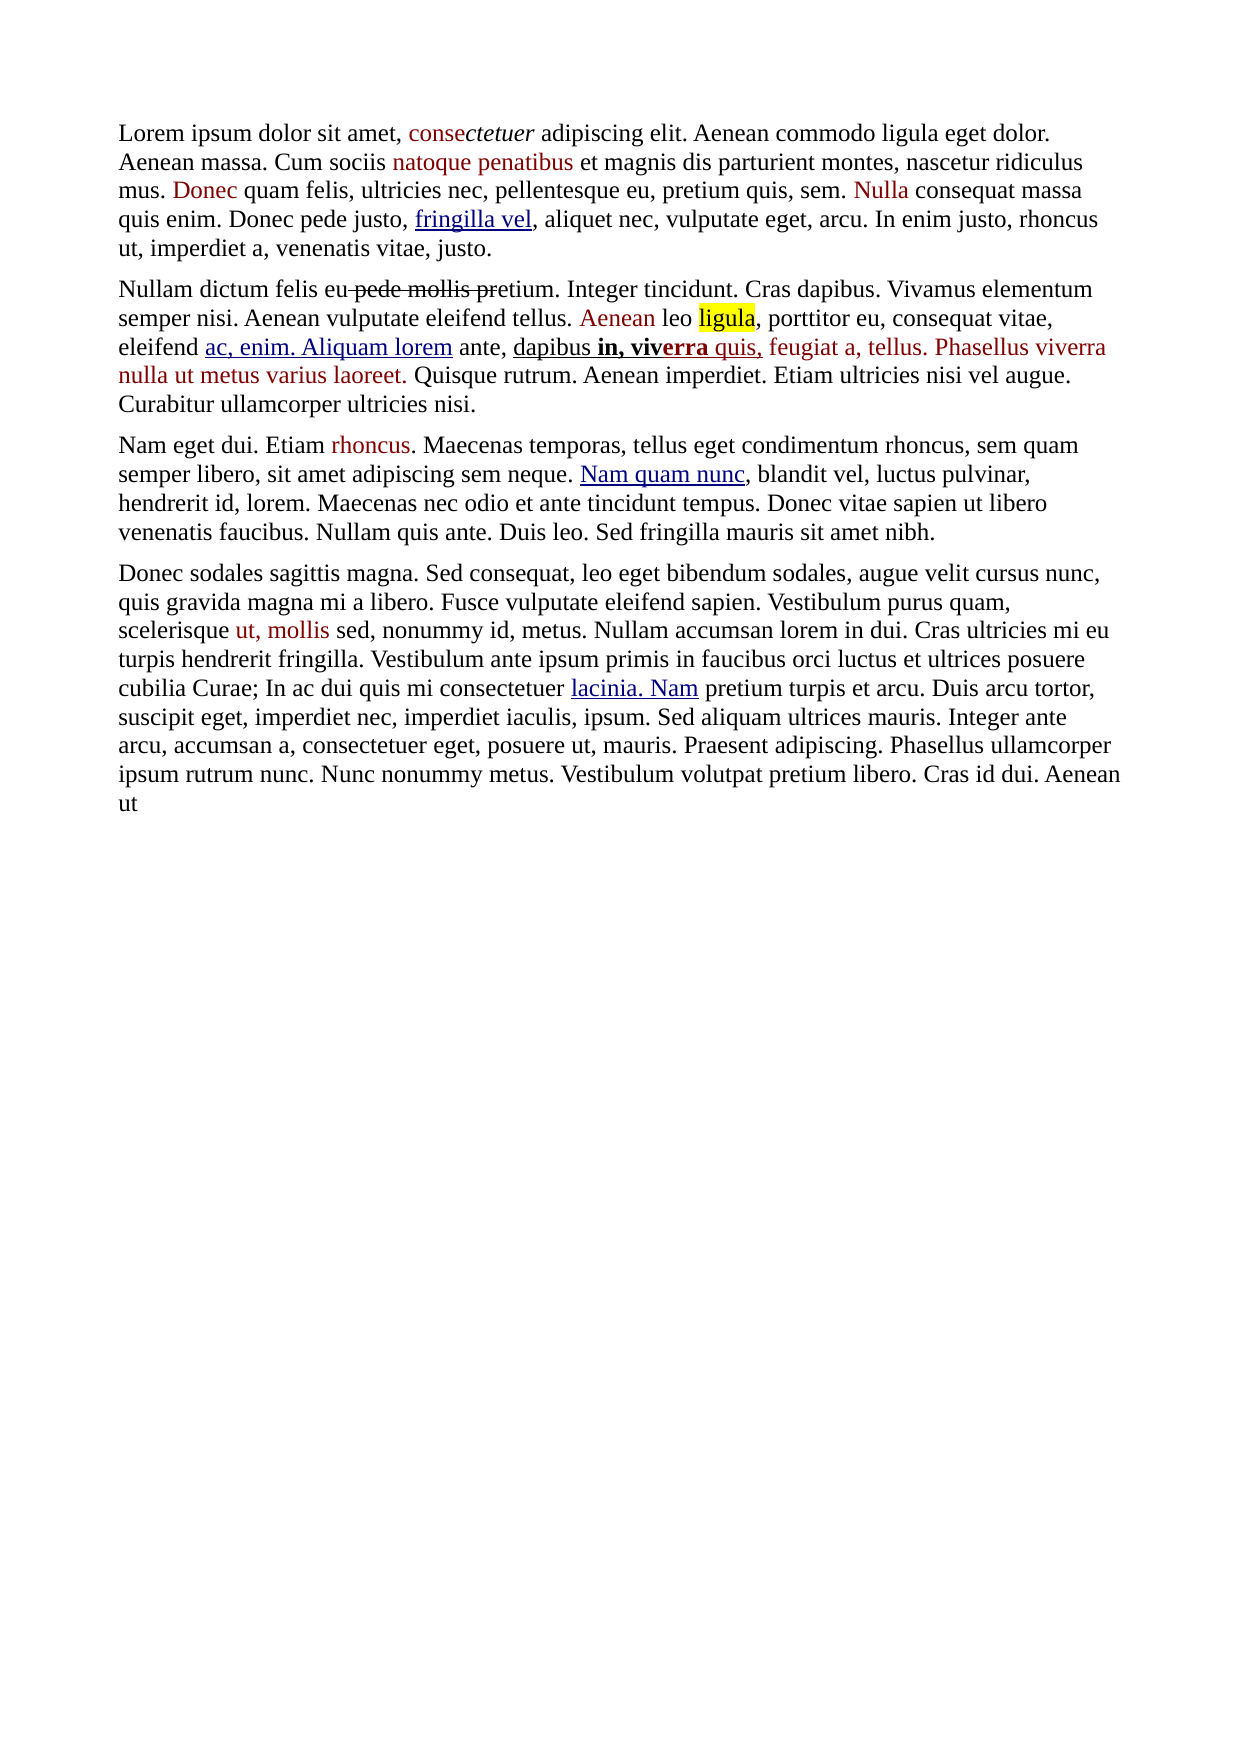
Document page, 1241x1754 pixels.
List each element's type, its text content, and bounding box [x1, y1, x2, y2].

text Nullam dictum felis eu pede mollis pretium. Integer tincidunt. Cras dapibus. Vivamus elementum semper nisi. Aenean vulputate eleifend tellus. Aenean leo ligula, porttitor eu, consequat vitae, eleifend ac, enim. Aliquam lorem ante, dapibus in, viverra quis, feugiat a, tellus. Phasellus viverra nulla ut metus varius laoreet. Quisque rutrum. Aenean imperdiet. Etiam ultricies nisi vel augue. Curabitur ullamcorper ultricies nisi. [118, 274, 1122, 418]
text Lorem ipsum dolor sit amet, consectetuer adipiscing elit. Aenean commodo ligula eget dolor. Aenean massa. Cum sociis natoque penatibus et magnis dis parturient montes, nascetur ridiculus mus. Donec quam felis, ultricies nec, pellentesque eu, pretium quis, sem. Nulla consequat massa quis enim. Donec pede justo, fringilla vel, aliquet nec, vulputate eget, arcu. In enim justo, rhoncus ut, imperdiet a, venenatis vitae, justo. [118, 118, 1122, 262]
text Nam eget dui. Etiam rhoncus. Maecenas temporas, tellus eget condimentum rhoncus, sem quam semper libero, sit amet adipiscing sem neque. Nam quam nunc, blandit vel, luctus pulvinar, hendrerit id, lorem. Maecenas nec odio et ante tincidunt tempus. Donec vitae sapien ut libero venenatis faucibus. Nullam quis ante. Duis leo. Sed fringilla mauris sit amet nibh. [118, 431, 1122, 546]
text Donec sodales sagittis magna. Sed consequat, leo eget bibendum sodales, augue velit cursus nunc, quis gravida magna mi a libero. Fusce vulputate eleifend sapien. Vestibulum purus quam, scelerisque ut, mollis sed, nonummy id, metus. Nullam accumsan lorem in dui. Cras ultricies mi eu turpis hendrerit fringilla. Vestibulum ante ipsum primis in faucibus orci luctus et ultrices posuere cubilia Curae; In ac dui quis mi consectetuer lacinia. Nam pretium turpis et arcu. Duis arcu tortor, suscipit eget, imperdiet nec, imperdiet iaculis, ipsum. Sed aliquam ultrices mauris. Integer ante arcu, accumsan a, consectetuer eget, posuere ut, mauris. Praesent adipiscing. Phasellus ullamcorper ipsum rutrum nunc. Nunc nonummy metus. Vestibulum volutpat pretium libero. Cras id dui. Aenean ut [118, 558, 1122, 817]
